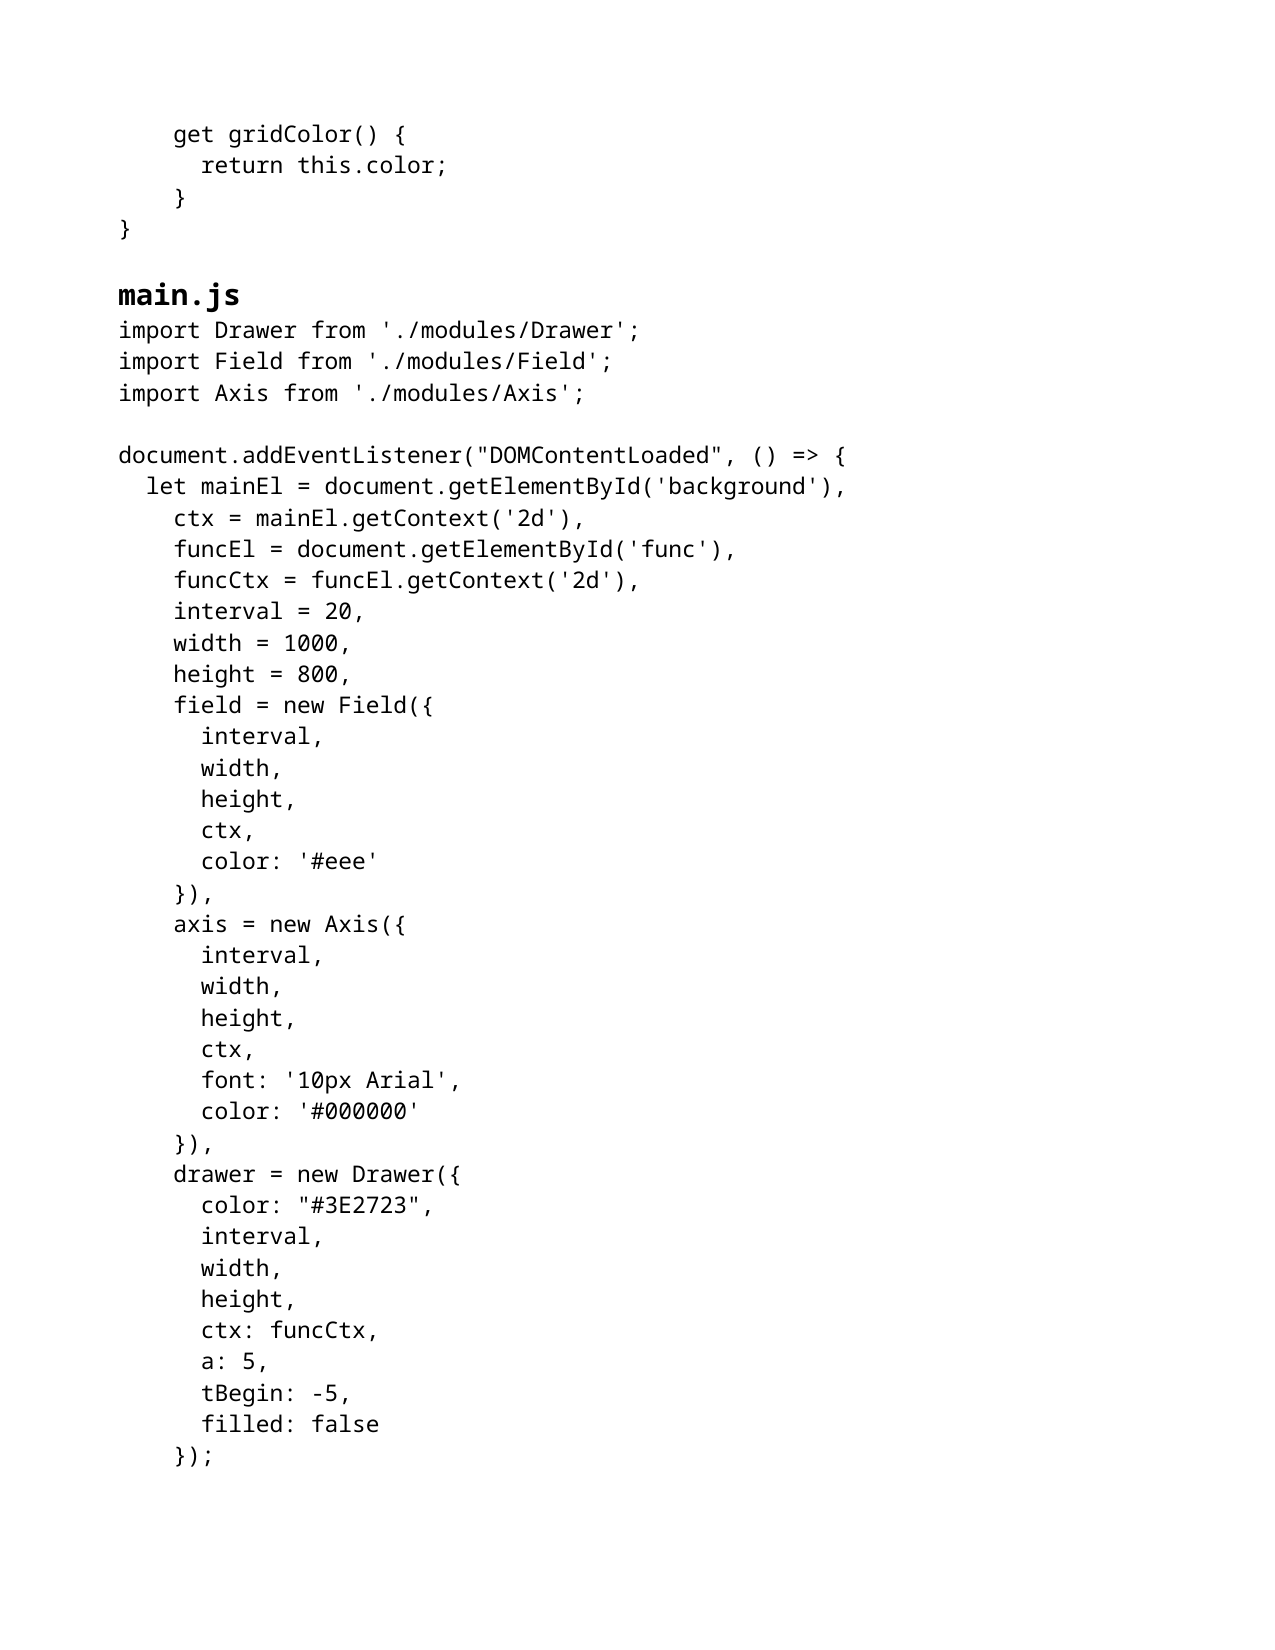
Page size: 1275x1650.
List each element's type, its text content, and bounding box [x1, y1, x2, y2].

text }); [118, 1439, 1157, 1470]
text interval, [118, 720, 1157, 752]
text import Axis from './modules/Axis'; [118, 377, 1157, 408]
text width = 1000, [118, 627, 1157, 658]
text } [118, 181, 1157, 212]
text get gridColor() { [118, 118, 1157, 149]
text }), [118, 877, 1157, 908]
text tBegin: -5, [118, 1377, 1157, 1408]
text let mainEl = document.getElementById('background'), [118, 470, 1157, 502]
text axis = new Axis({ [118, 908, 1157, 939]
text funcEl = document.getElementById('func'), [118, 533, 1157, 564]
text funcCtx = funcEl.getContext('2d'), [118, 564, 1157, 595]
text document.addEventListener("DOMContentLoaded", () => { [118, 439, 1157, 470]
text return this.color; [118, 149, 1157, 181]
text color: "#3E2723", [118, 1189, 1157, 1220]
text color: '#000000' [118, 1095, 1157, 1127]
text width, [118, 970, 1157, 1002]
text main.js [118, 274, 1157, 314]
text height, [118, 783, 1157, 814]
text drawer = new Drawer({ [118, 1158, 1157, 1189]
text height = 800, [118, 658, 1157, 689]
text interval = 20, [118, 595, 1157, 627]
text } [118, 212, 1157, 243]
text ctx: funcCtx, [118, 1314, 1157, 1345]
text height, [118, 1283, 1157, 1314]
text ctx, [118, 1033, 1157, 1064]
text width, [118, 1252, 1157, 1283]
text ctx = mainEl.getContext('2d'), [118, 502, 1157, 533]
text field = new Field({ [118, 689, 1157, 720]
text font: '10px Arial', [118, 1064, 1157, 1095]
text ctx, [118, 814, 1157, 845]
text interval, [118, 939, 1157, 970]
text interval, [118, 1220, 1157, 1252]
text width, [118, 752, 1157, 783]
text color: '#eee' [118, 845, 1157, 877]
text height, [118, 1002, 1157, 1033]
text }), [118, 1127, 1157, 1158]
text import Field from './modules/Field'; [118, 345, 1157, 377]
text filled: false [118, 1408, 1157, 1439]
text a: 5, [118, 1345, 1157, 1377]
text import Drawer from './modules/Drawer'; [118, 314, 1157, 345]
